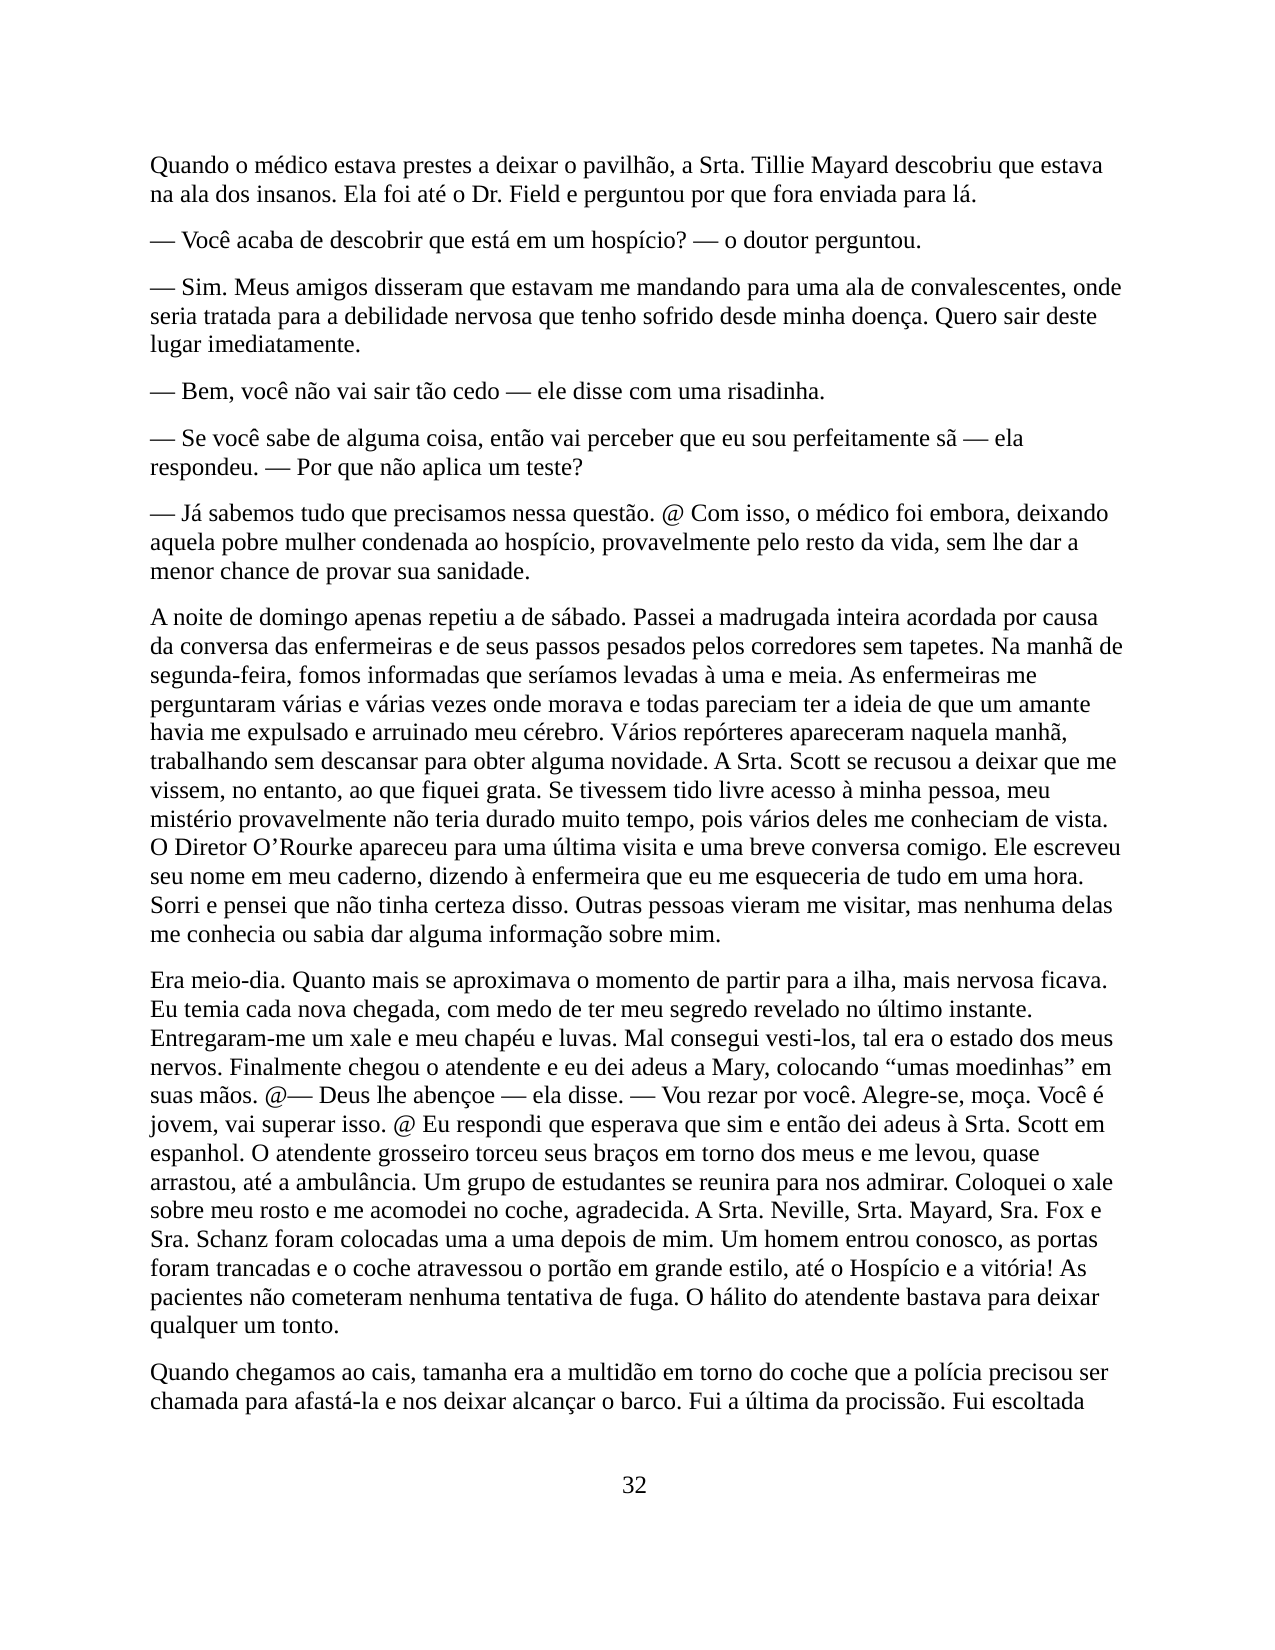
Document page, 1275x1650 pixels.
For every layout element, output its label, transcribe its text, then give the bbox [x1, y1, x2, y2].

text — Já sabemos tudo que precisamos nessa questão. @ Com isso, o médico foi embora, deixando aquela pobre mulher condenada ao hospício, provavelmente pelo resto da vida, sem lhe dar a menor chance de provar sua sanidade. [150, 498, 1125, 584]
text A noite de domingo apenas repetiu a de sábado. Passei a madrugada inteira acordada por causa da conversa das enfermeiras e de seus passos pesados pelos corredores sem tapetes. Na manhã de segunda-feira, fomos informadas que seríamos levadas à uma e meia. As enfermeiras me perguntaram várias e várias vezes onde morava e todas pareciam ter a ideia de que um amante havia me expulsado e arruinado meu cérebro. Vários repórteres apareceram naquela manhã, trabalhando sem descansar para obter alguma novidade. A Srta. Scott se recusou a deixar que me vissem, no entanto, ao que fiquei grata. Se tivessem tido livre acesso à minha pessoa, meu mistério provavelmente não teria durado muito tempo, pois vários deles me conheciam de vista. O Diretor O’Rourke apareceu para uma última visita e uma breve conversa comigo. Ele escreveu seu nome em meu caderno, dizendo à enfermeira que eu me esqueceria de tudo em uma hora. Sorri e pensei que não tinha certeza disso. Outras pessoas vieram me visitar, mas nenhuma delas me conhecia ou sabia dar alguma informação sobre mim. [150, 602, 1125, 947]
text Quando chegamos ao cais, tamanha era a multidão em torno do coche que a polícia precisou ser chamada para afastá-la e nos deixar alcançar o barco. Fui a última da procissão. Fui escoltada [150, 1357, 1125, 1414]
text — Você acaba de descobrir que está em um hospício? — o doutor perguntou. [150, 225, 1125, 254]
text Era meio-dia. Quanto mais se aproximava o momento de partir para a ilha, mais nervosa ficava. Eu temia cada nova chegada, com medo de ter meu segredo revelado no último instante. Entregaram-me um xale e meu chapéu e luvas. Mal consegui vesti-los, tal era o estado dos meus nervos. Finalmente chegou o atendente e eu dei adeus a Mary, colocando “umas moedinhas” em suas mãos. @— Deus lhe abençoe — ela disse. — Vou rezar por você. Alegre-se, moça. Você é jovem, vai superar isso. @ Eu respondi que esperava que sim e então dei adeus à Srta. Scott em espanhol. O atendente grosseiro torceu seus braços em torno dos meus e me levou, quase arrastou, até a ambulância. Um grupo de estudantes se reunira para nos admirar. Coloquei o xale sobre meu rosto e me acomodei no coche, agradecida. A Srta. Neville, Srta. Mayard, Sra. Fox e Sra. Schanz foram colocadas uma a uma depois de mim. Um homem entrou conosco, as portas foram trancadas e o coche atravessou o portão em grande estilo, até o Hospício e a vitória! As pacientes não cometeram nenhuma tentativa de fuga. O hálito do atendente bastava para deixar qualquer um tonto. [150, 965, 1125, 1339]
text — Se você sabe de alguma coisa, então vai perceber que eu sou perfeitamente sã — ela respondeu. — Por que não aplica um teste? [150, 423, 1125, 480]
text — Bem, você não vai sair tão cedo — ele disse com uma risadinha. [150, 376, 1125, 405]
text — Sim. Meus amigos disseram que estavam me mandando para uma ala de convalescentes, onde seria tratada para a debilidade nervosa que tenho sofrido desde minha doença. Quero sair deste lugar imediatamente. [150, 272, 1125, 358]
text Quando o médico estava prestes a deixar o pavilhão, a Srta. Tillie Mayard descobriu que estava na ala dos insanos. Ela foi até o Dr. Field e perguntou por que fora enviada para lá. [150, 150, 1125, 207]
